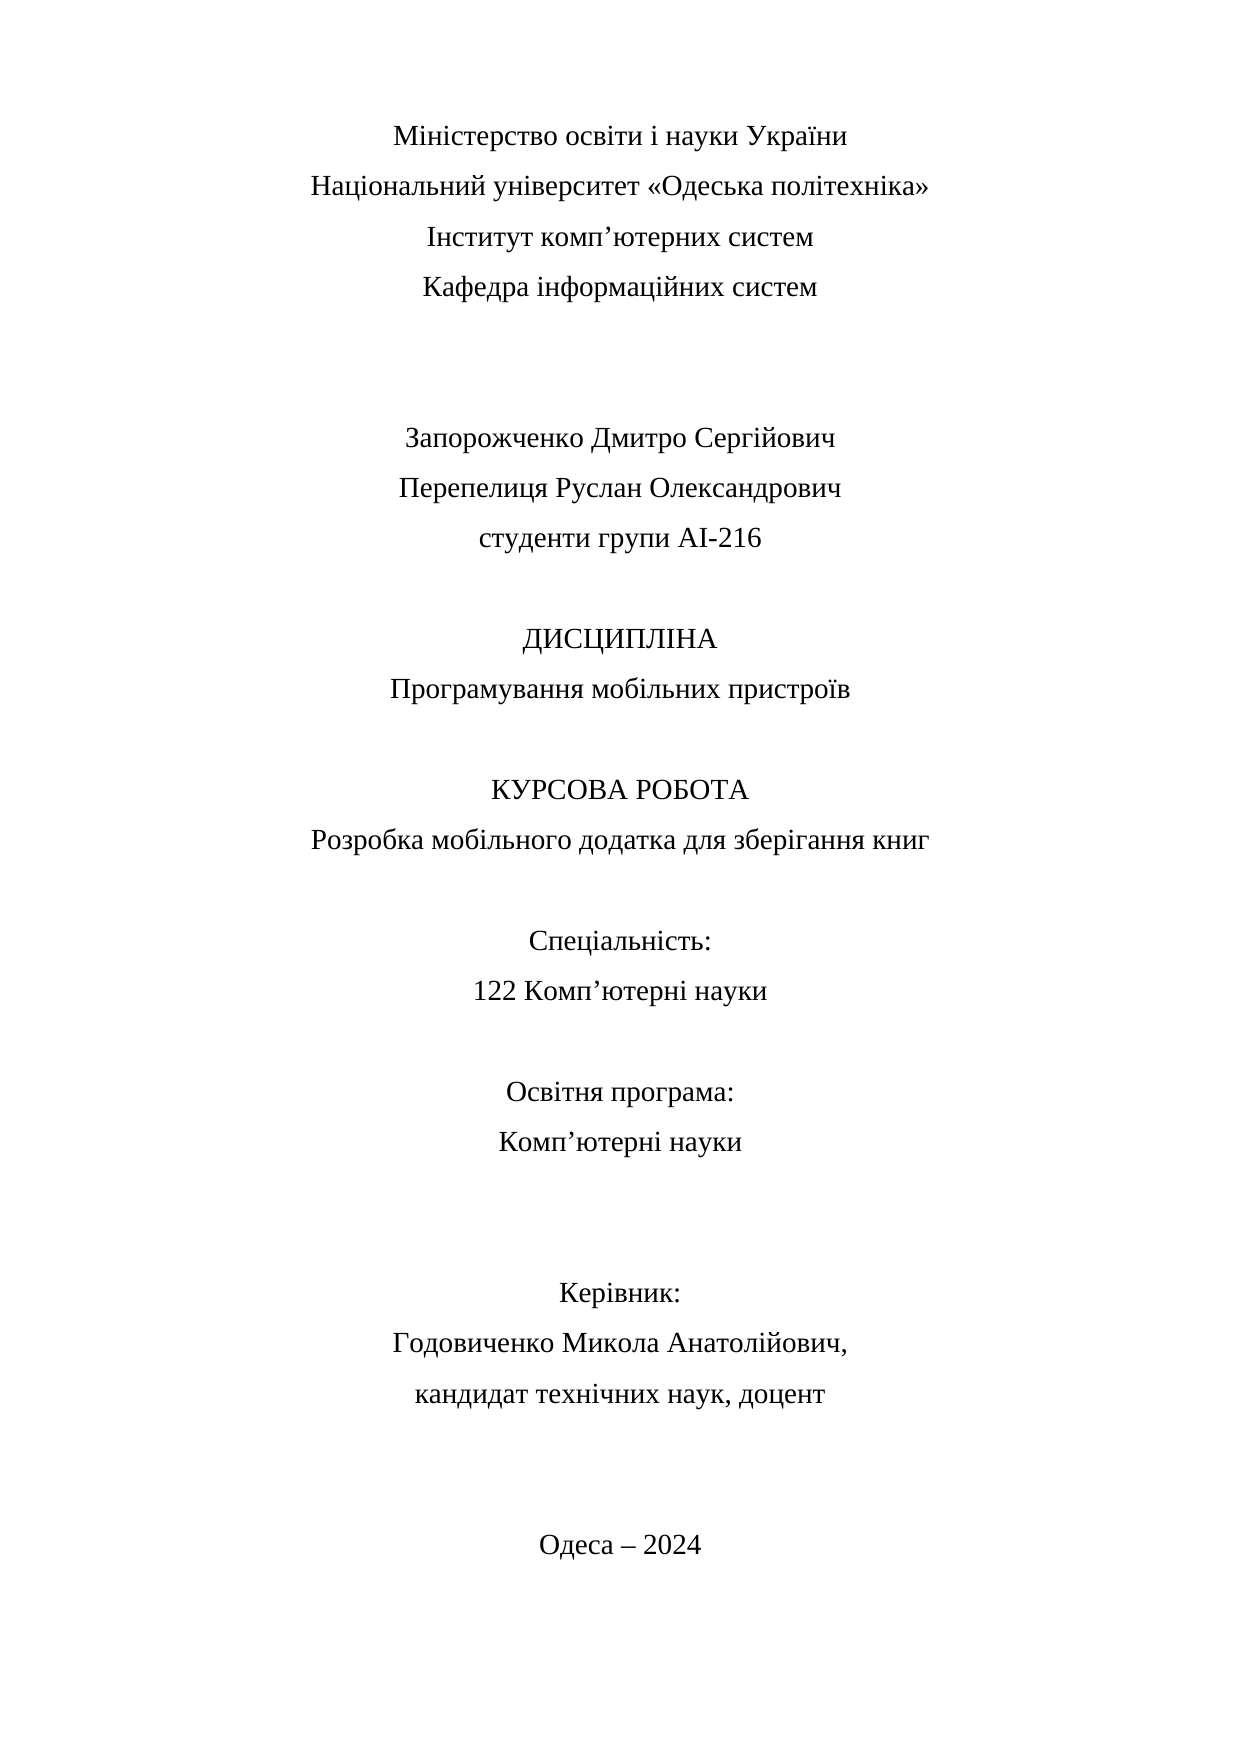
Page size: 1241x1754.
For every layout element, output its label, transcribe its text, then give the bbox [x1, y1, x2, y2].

text Кафедра інформаційних систем [118, 269, 1122, 303]
text КУРСОВА РОБОТА [118, 772, 1122, 806]
text Освітня програма: [118, 1074, 1122, 1108]
text Годовиченко Микола Анатолійович, [118, 1326, 1122, 1359]
text кандидат технічних наук, доцент [118, 1376, 1122, 1409]
text Інститут комп’ютерних систем [118, 219, 1122, 252]
text Програмування мобільних пристроїв [118, 672, 1122, 705]
text Перепелиця Руслан Олександрович [118, 470, 1122, 504]
text Комп’ютерні науки [118, 1124, 1122, 1158]
text Запорожченко Дмитро Сергійович [118, 420, 1122, 453]
text студенти групи АІ-216 [118, 521, 1122, 554]
text Національний університет «Одеська політехніка» [118, 168, 1122, 202]
text Одеса – 2024 [118, 1527, 1122, 1560]
text Керівник: [118, 1275, 1122, 1309]
text Міністерство освіти і науки України [118, 118, 1122, 152]
text ДИСЦИПЛІНА [118, 621, 1122, 655]
text Спеціальність: [118, 923, 1122, 957]
text 122 Комп’ютерні науки [118, 973, 1122, 1007]
text Розробка мобільного додатка для зберігання книг [118, 822, 1122, 856]
